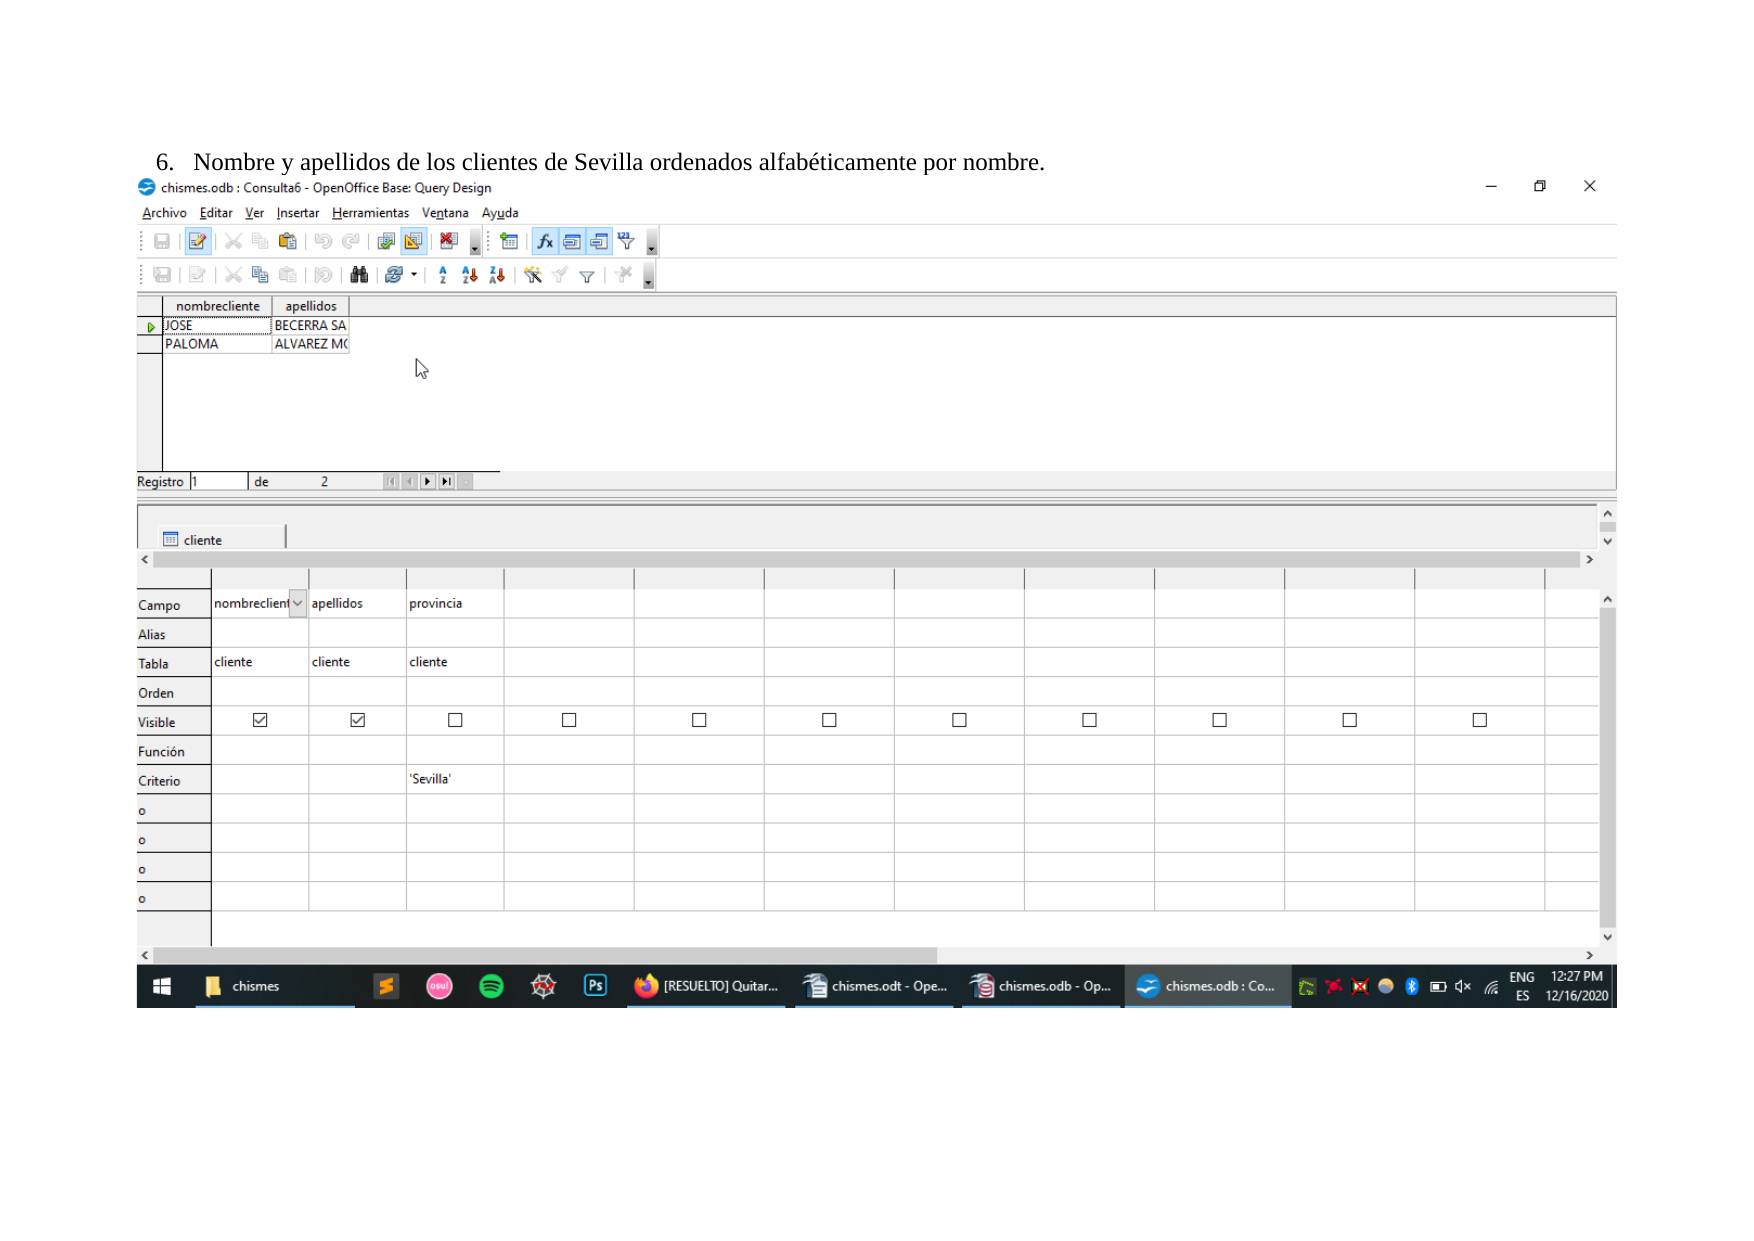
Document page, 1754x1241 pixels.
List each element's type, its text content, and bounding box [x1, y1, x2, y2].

picture [136, 175, 1617, 1008]
list Nombre y apellidos de los clientes de Sevilla ordenados alfabéticamente por nombre. [156, 147, 1636, 176]
